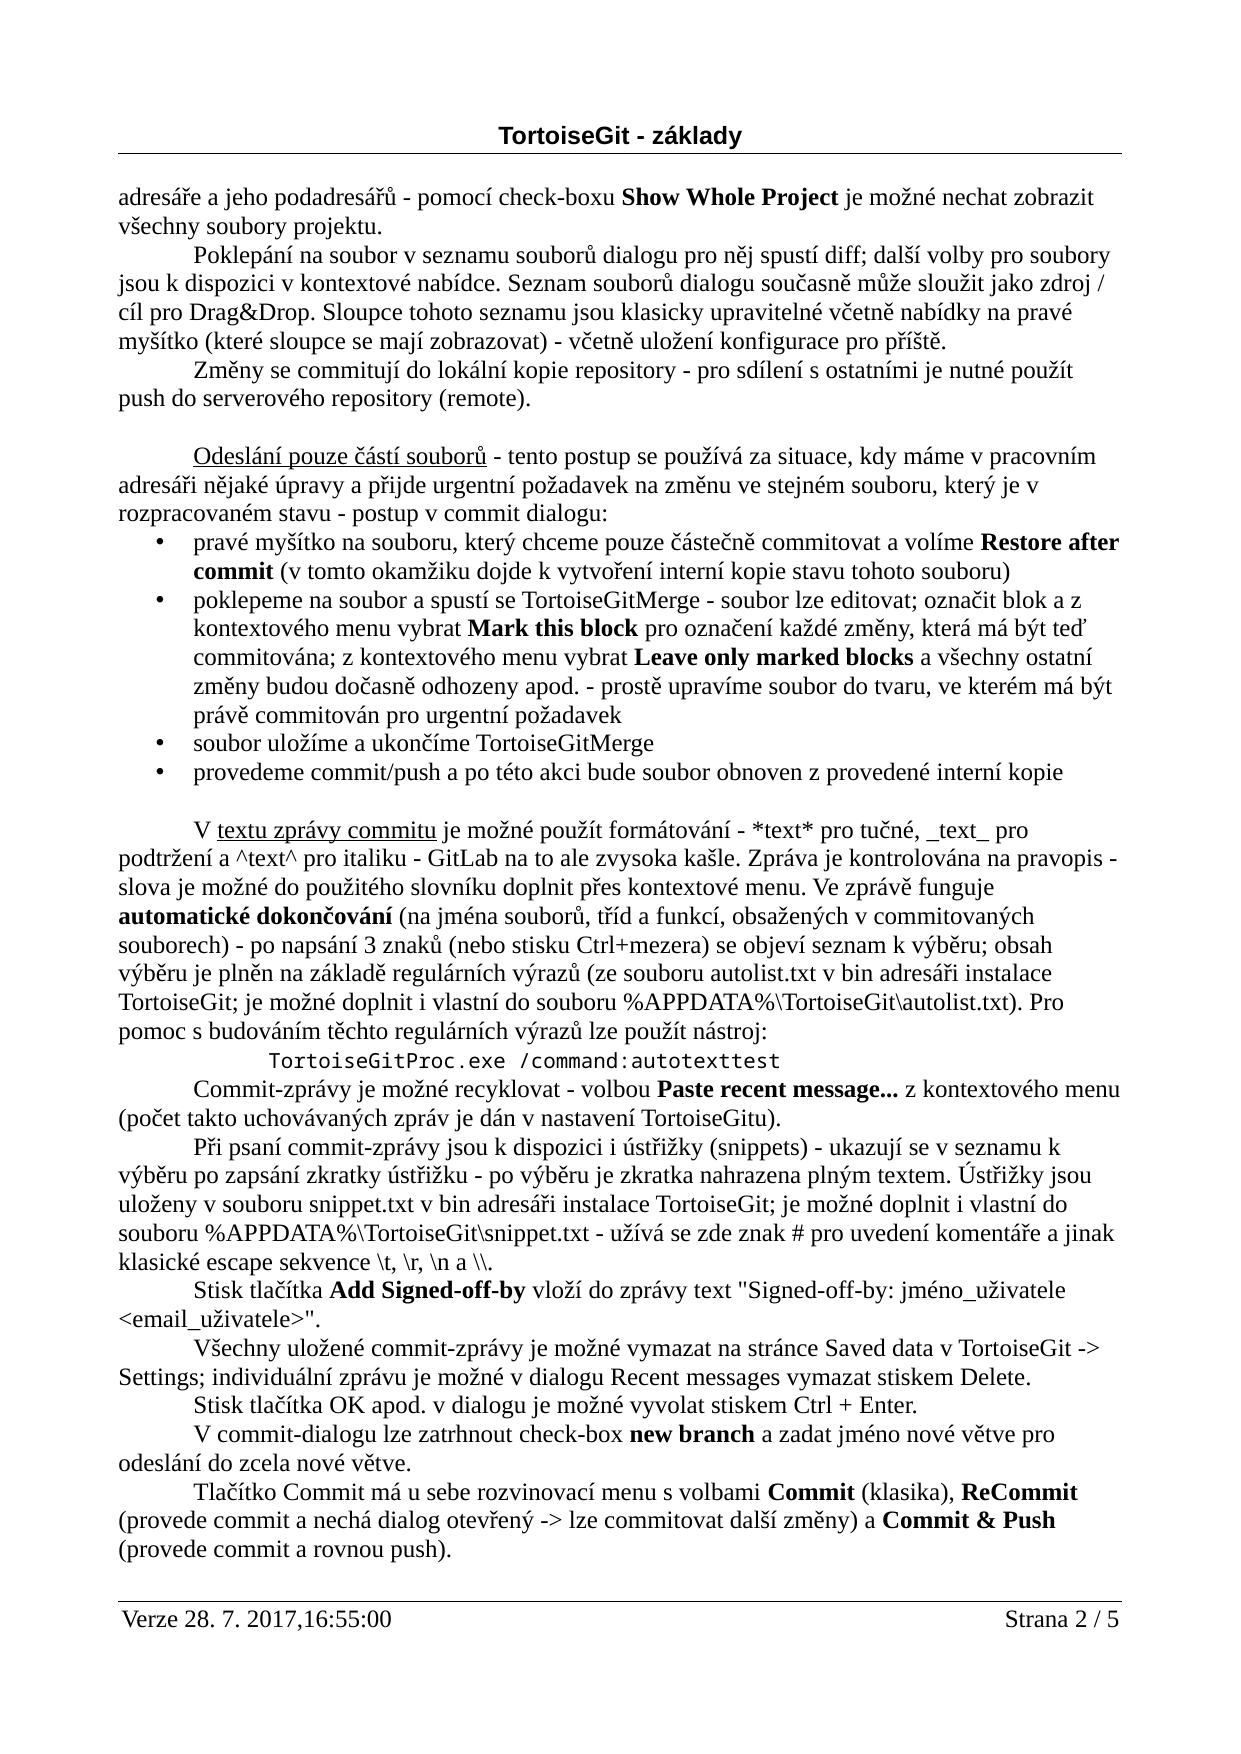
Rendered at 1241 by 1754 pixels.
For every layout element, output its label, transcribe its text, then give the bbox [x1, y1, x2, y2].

list pravé myšítko na souboru, který chceme pouze částečně commitovat a volíme Restore after commit (v tomto okamžiku dojde k vytvoření interní kopie stavu tohoto souboru) [156, 527, 1122, 585]
text Odeslání pouze částí souborů - tento postup se používá za situace, kdy máme v pracovním adresáři nějaké úpravy a přijde urgentní požadavek na změnu ve stejném souboru, který je v rozpracovaném stavu - postup v commit dialogu: [118, 441, 1122, 527]
text V commit-dialogu lze zatrhnout check-box new branch a zadat jméno nové větve pro odeslání do zcela nové větve. [118, 1419, 1122, 1477]
text Změny se commitují do lokální kopie repository - pro sdílení s ostatními je nutné použít push do serverového repository (remote). [118, 355, 1122, 412]
text Stisk tlačítka OK apod. v dialogu je možné vyvolat stiskem Ctrl + Enter. [118, 1391, 1122, 1419]
text Commit-zprávy je možné recyklovat - volbou Paste recent message... z kontextového menu (počet takto uchovávaných zpráv je dán v nastavení TortoiseGitu). [118, 1074, 1122, 1132]
text Stisk tlačítka Add Signed-off-by vloží do zprávy text "Signed-off-by: jméno_uživatele <email_uživatele>". [118, 1276, 1122, 1333]
text Poklepání na soubor v seznamu souborů dialogu pro něj spustí diff; další volby pro soubory jsou k dispozici v kontextové nabídce. Seznam souborů dialogu současně může sloužit jako zdroj / cíl pro Drag&Drop. Sloupce tohoto seznamu jsou klasicky upravitelné včetně nabídky na pravé myšítko (které sloupce se mají zobrazovat) - včetně uložení konfigurace pro příště. [118, 240, 1122, 355]
text Tlačítko Commit má u sebe rozvinovací menu s volbami Commit (klasika), ReCommit (provede commit a nechá dialog otevřený -> lze commitovat další změny) a Commit & Push (provede commit a rovnou push). [118, 1477, 1122, 1563]
text adresáře a jeho podadresářů - pomocí check-boxu Show Whole Project je možné nechat zobrazit všechny soubory projektu. [118, 182, 1122, 240]
list poklepeme na soubor a spustí se TortoiseGitMerge - soubor lze editovat; označit blok a z kontextového menu vybrat Mark this block pro označení každé změny, která má být teď commitována; z kontextového menu vybrat Leave only marked blocks a všechny ostatní změny budou dočasně odhozeny apod. - prostě upravíme soubor do tvaru, ve kterém má být právě commitován pro urgentní požadavek [156, 585, 1122, 728]
text V textu zprávy commitu je možné použít formátování - *text* pro tučné, _text_ pro podtržení a ^text^ pro italiku - GitLab na to ale zvysoka kašle. Zpráva je kontrolována na pravopis - slova je možné do použitého slovníku doplnit přes kontextové menu. Ve zprávě funguje automatické dokončování (na jména souborů, tříd a funkcí, obsažených v commitovaných souborech) - po napsání 3 znaků (nebo stisku Ctrl+mezera) se objeví seznam k výběru; obsah výběru je plněn na základě regulárních výrazů (ze souboru autolist.txt v bin adresáři instalace TortoiseGit; je možné doplnit i vlastní do souboru %APPDATA%\TortoiseGit\autolist.txt). Pro pomoc s budováním těchto regulárních výrazů lze použít nástroj: [118, 815, 1122, 1045]
text Všechny uložené commit-zprávy je možné vymazat na stránce Saved data v TortoiseGit -> Settings; individuální zprávu je možné v dialogu Recent messages vymazat stiskem Delete. [118, 1333, 1122, 1391]
text Při psaní commit-zprávy jsou k dispozici i ústřižky (snippets) - ukazují se v seznamu k výběru po zapsání zkratky ústřižku - po výběru je zkratka nahrazena plným textem. Ústřižky jsou uloženy v souboru snippet.txt v bin adresáři instalace TortoiseGit; je možné doplnit i vlastní do souboru %APPDATA%\TortoiseGit\snippet.txt - užívá se zde znak # pro uvedení komentáře a jinak klasické escape sekvence \t, \r, \n a \\. [118, 1132, 1122, 1276]
text TortoiseGitProc.exe /command:autotexttest [118, 1045, 1122, 1074]
list soubor uložíme a ukončíme TortoiseGitMerge [156, 728, 1122, 757]
list provedeme commit/push a po této akci bude soubor obnoven z provedené interní kopie [156, 757, 1122, 786]
